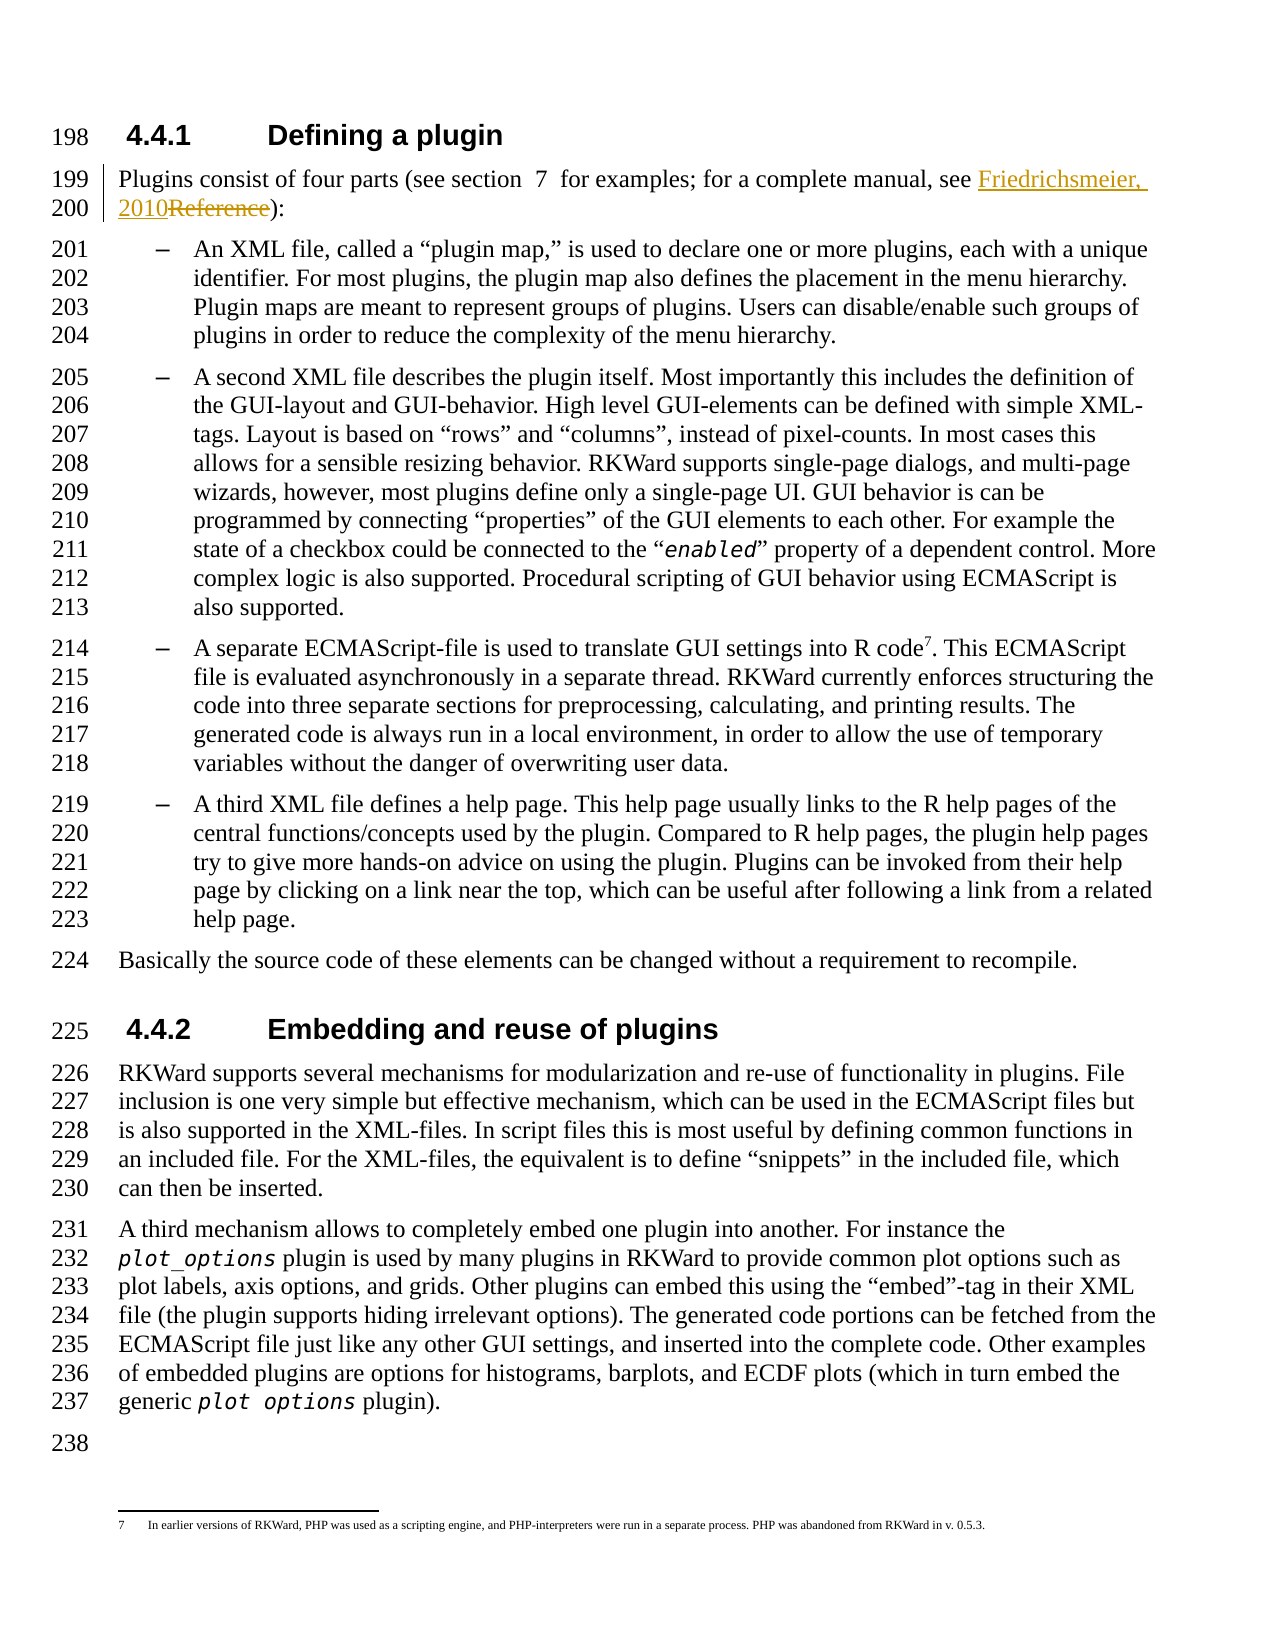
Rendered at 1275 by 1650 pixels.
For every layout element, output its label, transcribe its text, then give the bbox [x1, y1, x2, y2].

list In earlier versions of RKWard, PHP was used as a scripting engine, and PHP-interpreters were run in a separate process. PHP was abandoned from RKWard in v. 0.5.3. [118, 1517, 1157, 1532]
subtitle Defining a plugin [118, 118, 1157, 152]
text Basically the source code of these elements can be changed without a requirement to recompile. [118, 945, 1157, 974]
list A separate ECMAScript-file is used to translate GUI settings into R code. This ECMAScript file is evaluated asynchronously in a separate thread. RKWard currently enforces structuring the code into three separate sections for preprocessing, calculating, and printing results. The generated code is always run in a local environment, in order to allow the use of temporary variables without the danger of overwriting user data. [156, 633, 1157, 777]
text A third mechanism allows to completely embed one plugin into another. For instance the plot_options plugin is used by many plugins in RKWard to provide common plot options such as plot labels, axis options, and grids. Other plugins can embed this using the “embed”-tag in their XML file (the plugin supports hiding irrelevant options). The generated code portions can be fetched from the ECMAScript file just like any other GUI settings, and inserted into the complete code. Other examples of embedded plugins are options for histograms, barplots, and ECDF plots (which in turn embed the generic plot options plugin). [118, 1214, 1157, 1415]
list A second XML file describes the plugin itself. Most importantly this includes the definition of the GUI-layout and GUI-behavior. High level GUI-elements can be defined with simple XML-tags. Layout is based on “rows” and “columns”, instead of pixel-counts. In most cases this allows for a sensible resizing behavior. RKWard supports single-page dialogs, and multi-page wizards, however, most plugins define only a single-page UI. GUI behavior is can be programmed by connecting “properties” of the GUI elements to each other. For example the state of a checkbox could be connected to the “enabled” property of a dependent control. More complex logic is also supported. Procedural scripting of GUI behavior using ECMAScript is also supported. [156, 362, 1157, 620]
text RKWard supports several mechanisms for modularization and re-use of functionality in plugins. File inclusion is one very simple but effective mechanism, which can be used in the ECMAScript files but is also supported in the XML-files. In script files this is most useful by defining common functions in an included file. For the XML-files, the equivalent is to define “snippets” in the included file, which can then be inserted. [118, 1058, 1157, 1201]
subtitle Embedding and reuse of plugins [118, 1012, 1157, 1045]
list An XML file, called a “plugin map,” is used to declare one or more plugins, each with a unique identifier. For most plugins, the plugin map also defines the placement in the menu hierarchy. Plugin maps are meant to represent groups of plugins. Users can disable/enable such groups of plugins in order to reduce the complexity of the menu hierarchy. [156, 234, 1157, 349]
list A third XML file defines a help page. This help page usually links to the R help pages of the central functions/concepts used by the plugin. Compared to R help pages, the plugin help pages try to give more hands-on advice on using the plugin. Plugins can be invoked from their help page by clicking on a link near the top, which can be useful after following a link from a related help page. [156, 789, 1157, 933]
text Plugins consist of four parts (see section 7 for examples; for a complete manual, see Friedrichsmeier, 2010): [118, 164, 1157, 222]
